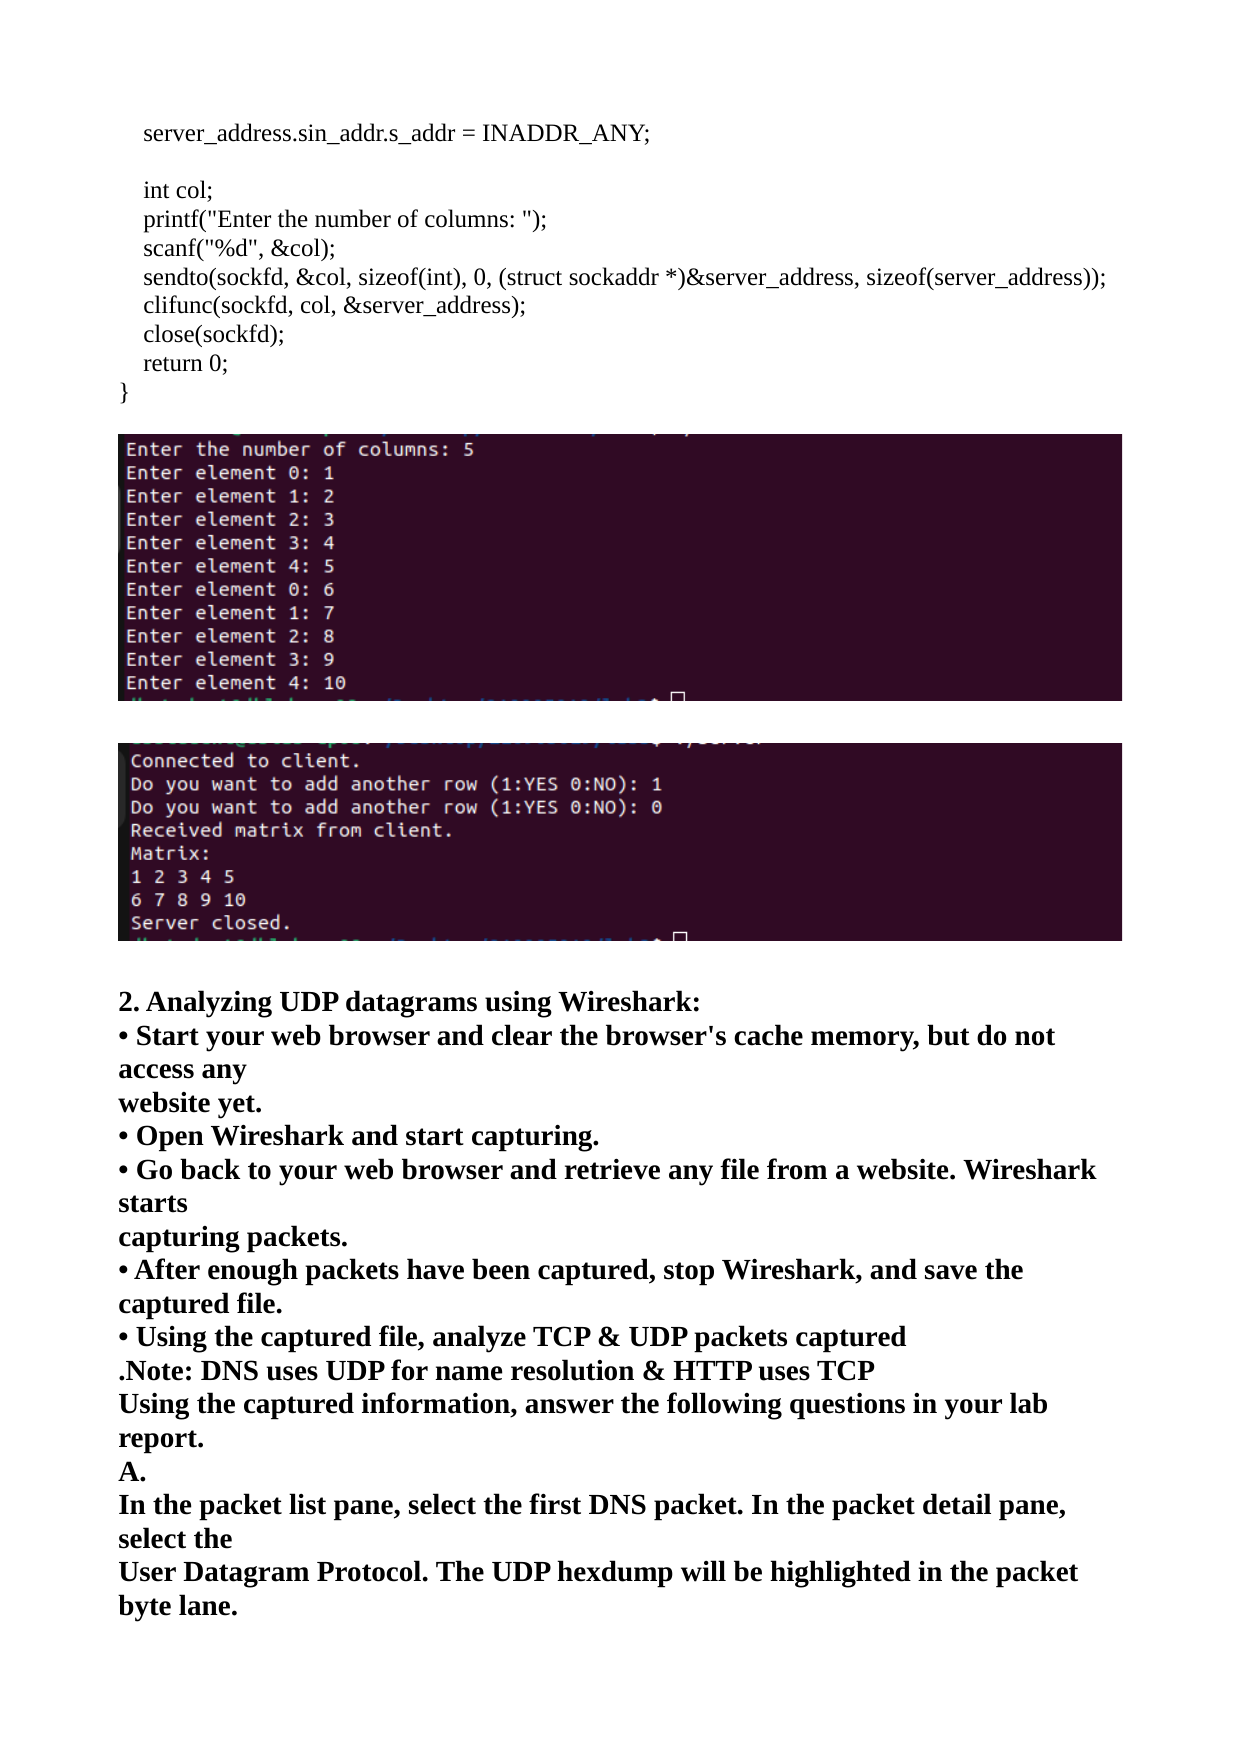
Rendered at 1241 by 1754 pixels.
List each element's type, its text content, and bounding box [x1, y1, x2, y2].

picture [118, 434, 1123, 701]
text • Open Wireshark and start capturing. [118, 1118, 1122, 1152]
text User Datagram Protocol. The UDP hexdump will be highlighted in the packet byte lane. [118, 1554, 1122, 1621]
text • Go back to your web browser and retrieve any file from a website. Wireshark starts [118, 1152, 1122, 1219]
picture [118, 743, 1123, 941]
text int col; [118, 176, 1122, 204]
text clifunc(sockfd, col, &server_address); [118, 291, 1122, 319]
text .Note: DNS uses UDP for name resolution & HTTP uses TCP [118, 1353, 1122, 1387]
text close(sockfd); [118, 319, 1122, 348]
text • Start your web browser and clear the browser's cache memory, but do not access any [118, 1018, 1122, 1085]
text Using the captured information, answer the following questions in your lab report. [118, 1387, 1122, 1454]
text sendto(sockfd, &col, sizeof(int), 0, (struct sockaddr *)&server_address, sizeof(server_address)); [118, 262, 1122, 291]
text scanf("%d", &col); [118, 233, 1122, 262]
text server_address.sin_addr.s_addr = INADDR_ANY; [118, 118, 1122, 147]
text 2. Analyzing UDP datagrams using Wireshark: [118, 984, 1122, 1018]
text A. [118, 1454, 1122, 1487]
text } [118, 377, 1122, 406]
text In the packet list pane, select the first DNS packet. In the packet detail pane, select the [118, 1487, 1122, 1554]
text return 0; [118, 348, 1122, 377]
text capturing packets. [118, 1219, 1122, 1252]
text printf("Enter the number of columns: "); [118, 204, 1122, 233]
text website yet. [118, 1085, 1122, 1118]
text • After enough packets have been captured, stop Wireshark, and save the captured file. [118, 1252, 1122, 1319]
text • Using the captured file, analyze TCP & UDP packets captured [118, 1319, 1122, 1353]
